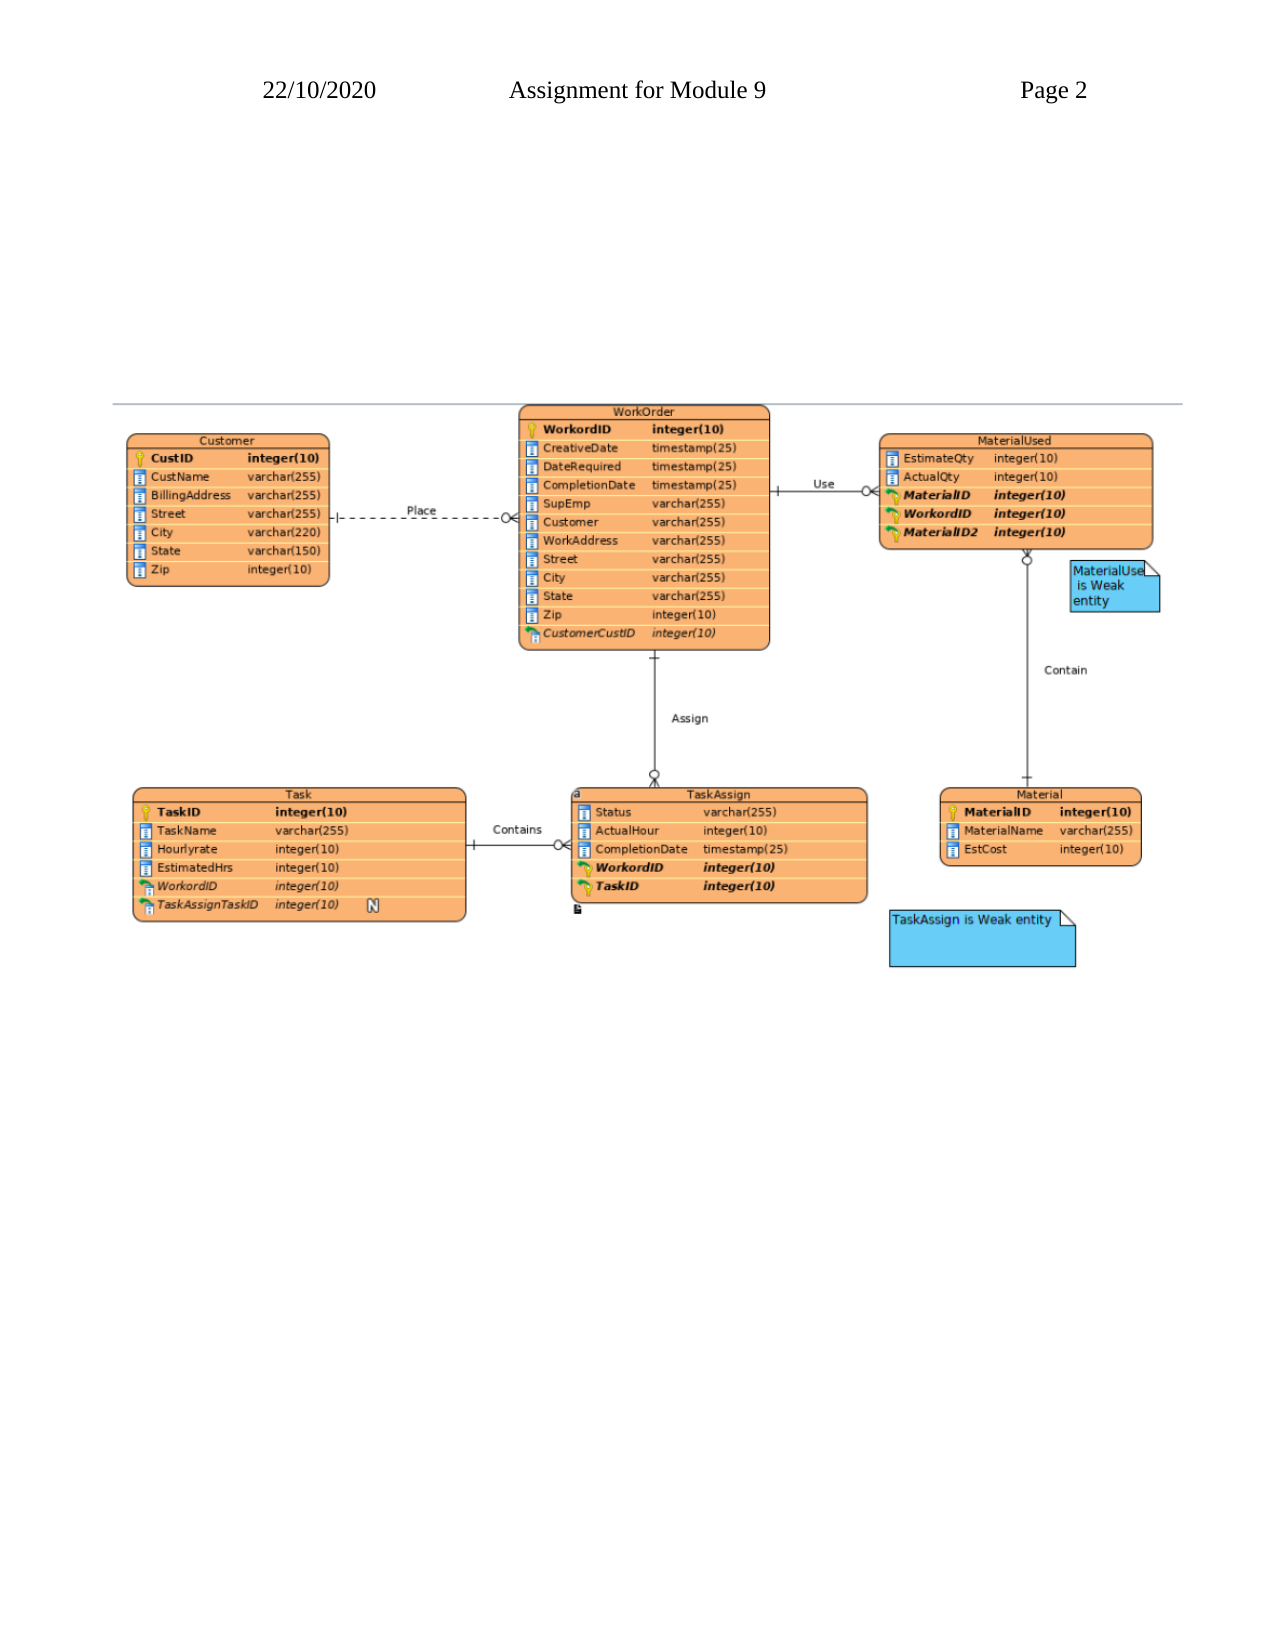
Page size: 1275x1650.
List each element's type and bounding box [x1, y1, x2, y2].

picture [112, 403, 1183, 979]
